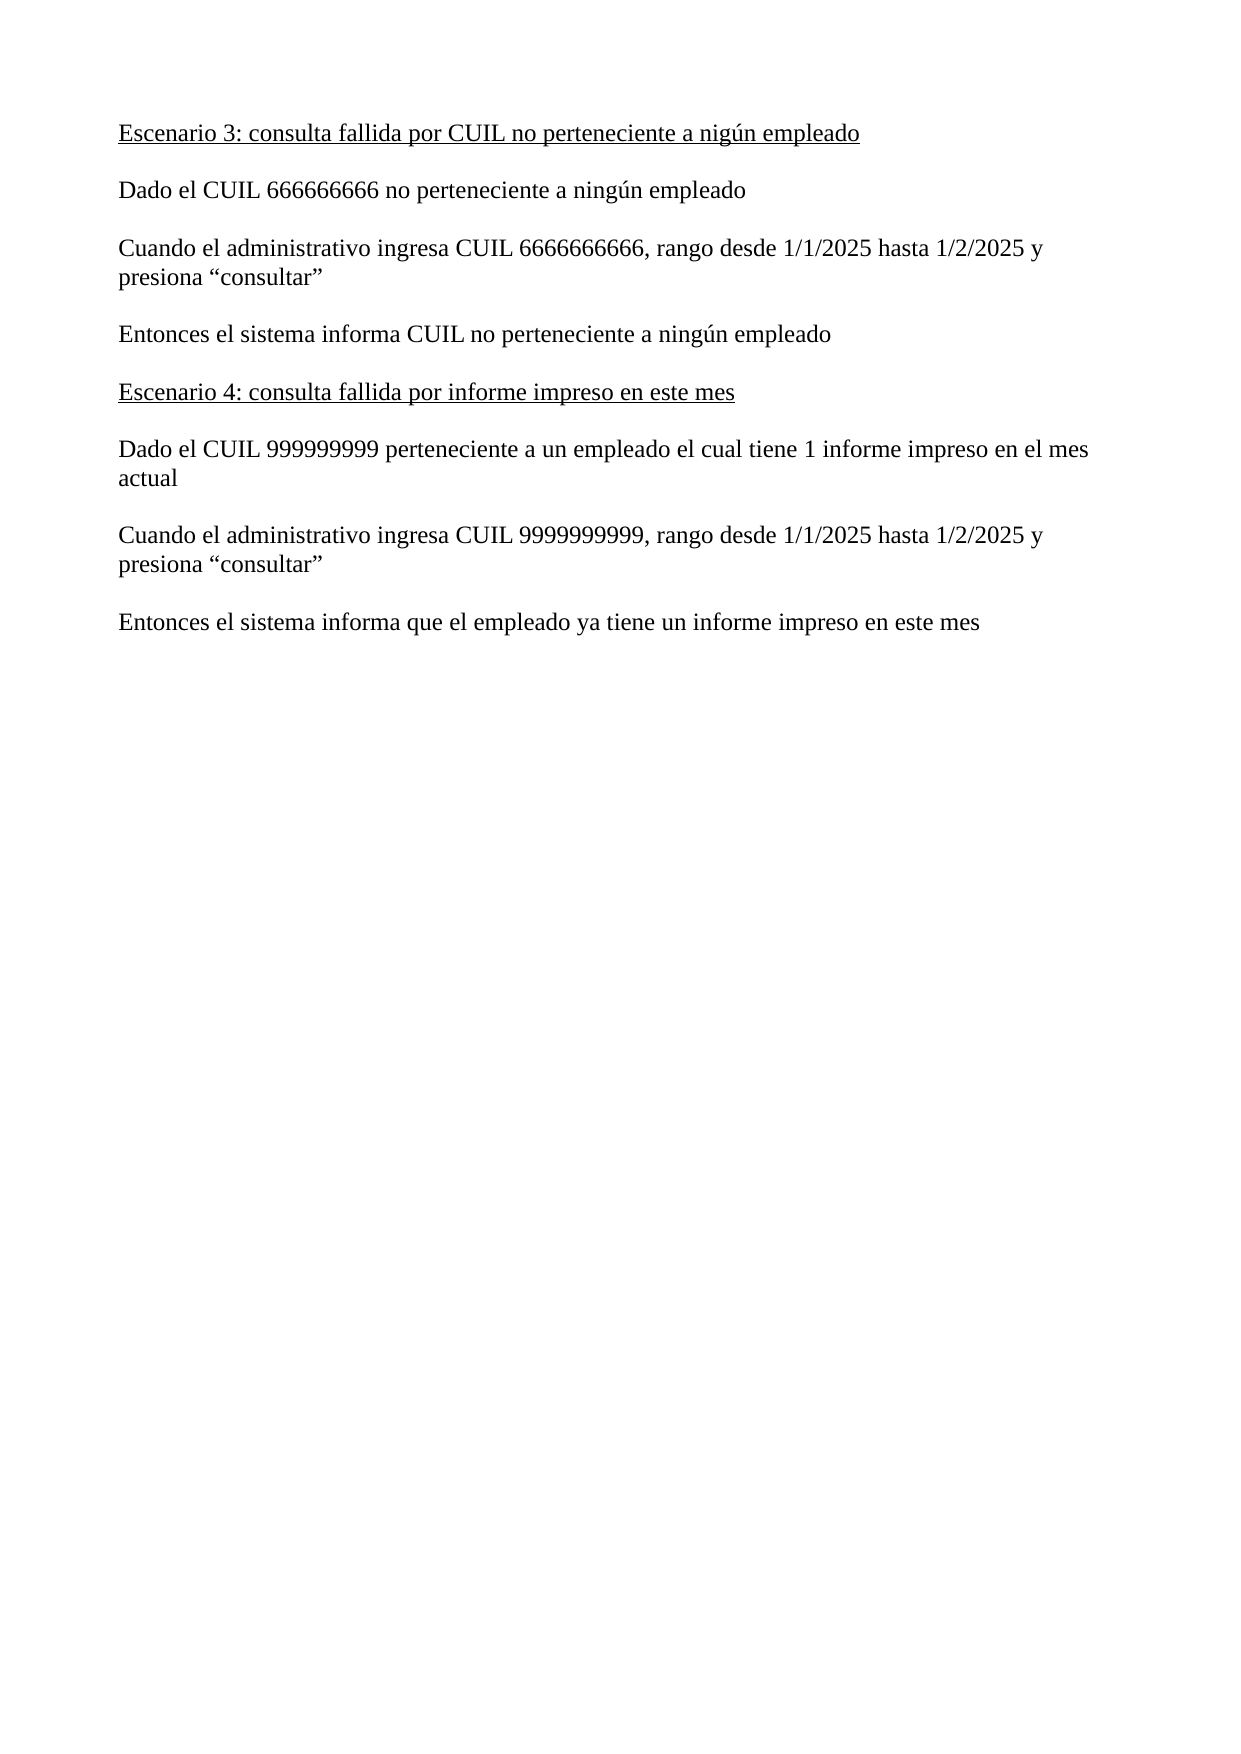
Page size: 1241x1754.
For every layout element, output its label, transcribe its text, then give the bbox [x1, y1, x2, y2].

text Entonces el sistema informa CUIL no perteneciente a ningún empleado [118, 319, 1122, 348]
text Dado el CUIL 999999999 perteneciente a un empleado el cual tiene 1 informe impreso en el mes actual [118, 434, 1122, 492]
text Escenario 4: consulta fallida por informe impreso en este mes [118, 377, 1122, 406]
text Cuando el administrativo ingresa CUIL 6666666666, rango desde 1/1/2025 hasta 1/2/2025 y presiona “consultar” [118, 233, 1122, 291]
text Dado el CUIL 666666666 no perteneciente a ningún empleado [118, 176, 1122, 204]
text Entonces el sistema informa que el empleado ya tiene un informe impreso en este mes [118, 607, 1122, 636]
text Cuando el administrativo ingresa CUIL 9999999999, rango desde 1/1/2025 hasta 1/2/2025 y presiona “consultar” [118, 521, 1122, 578]
text Escenario 3: consulta fallida por CUIL no perteneciente a nigún empleado [118, 118, 1122, 147]
